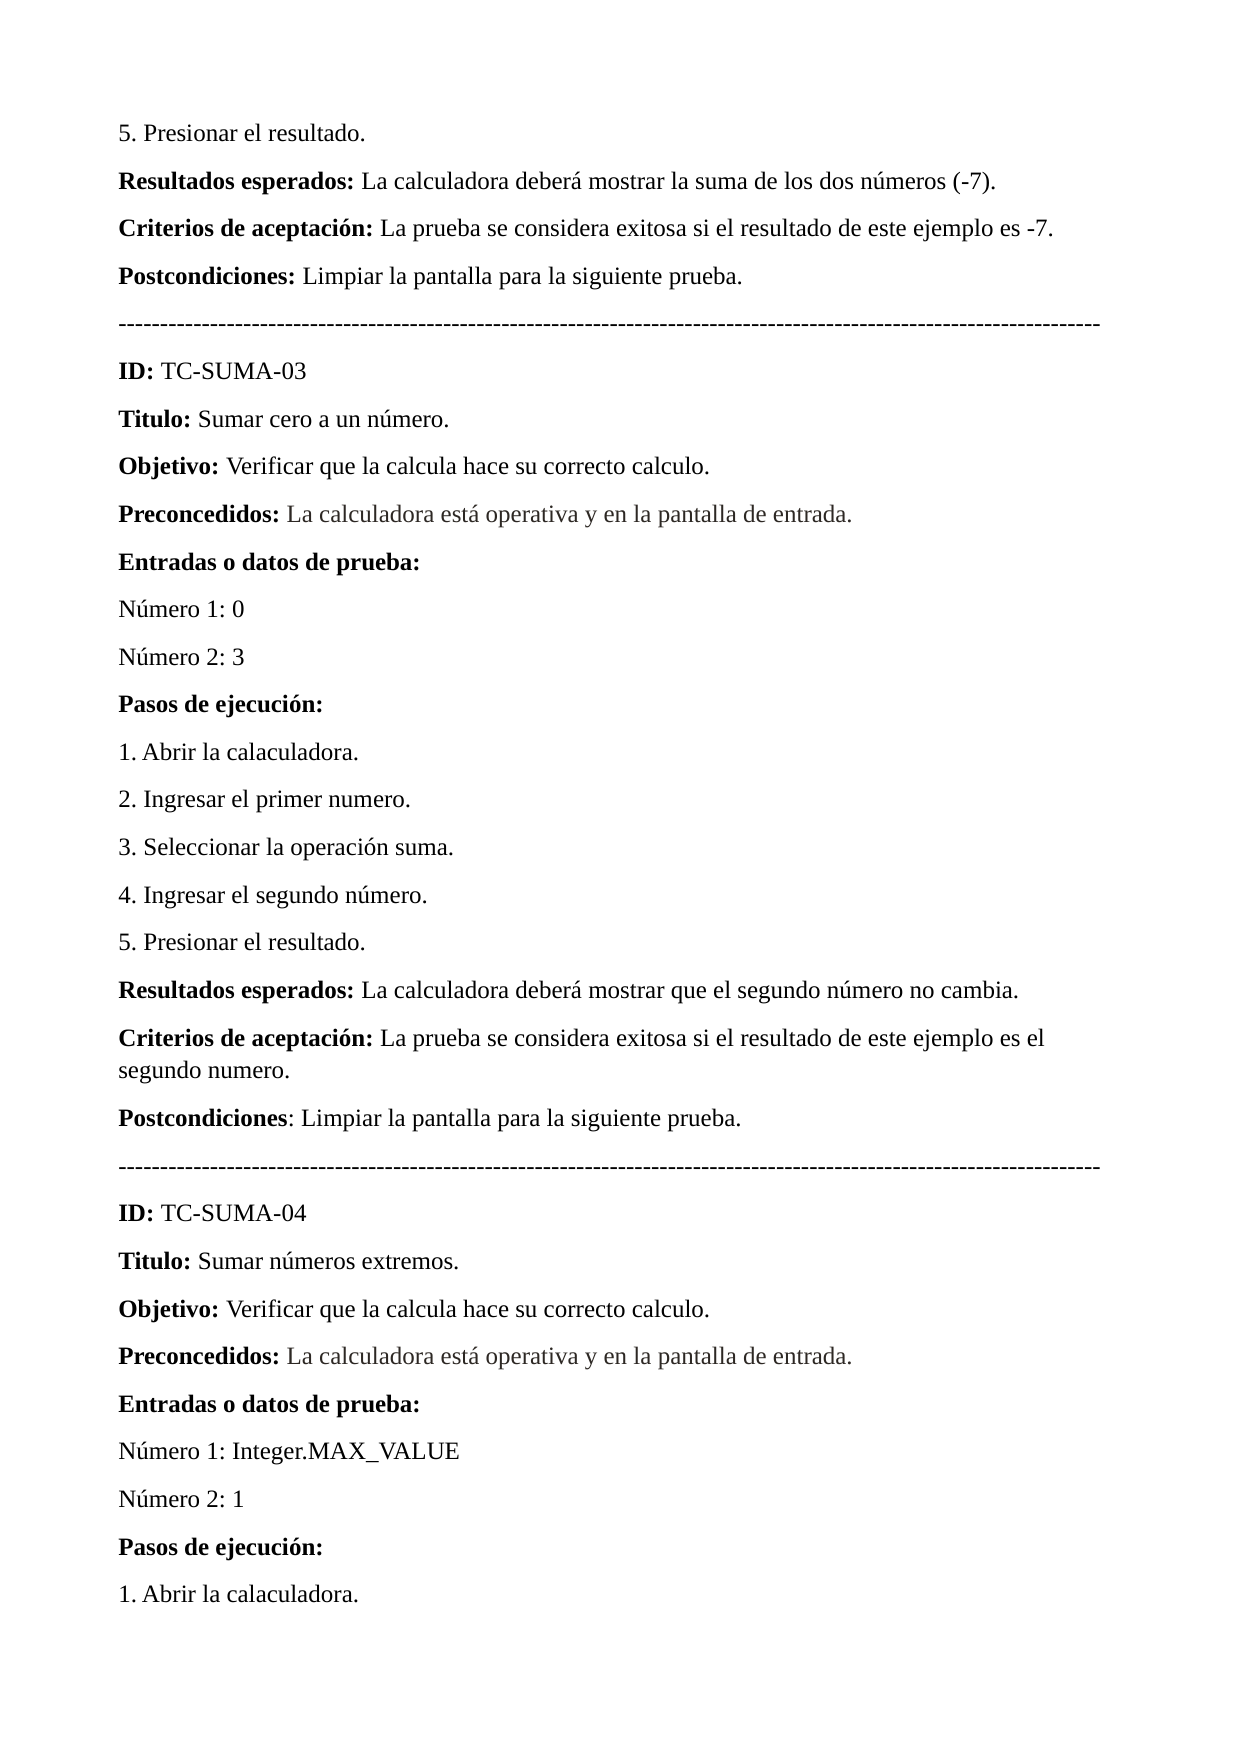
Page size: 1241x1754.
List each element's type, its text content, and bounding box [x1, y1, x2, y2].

text Resultados esperados: La calculadora deberá mostrar que el segundo número no cambia. [118, 975, 1122, 1004]
text Titulo: Sumar números extremos. [118, 1246, 1122, 1275]
text 5. Presionar el resultado. [118, 927, 1122, 956]
text Resultados esperados: La calculadora deberá mostrar la suma de los dos números (-7). [118, 166, 1122, 194]
text 5. Presionar el resultado. [118, 118, 1122, 147]
text 1. Abrir la calaculadora. [118, 1579, 1122, 1608]
text 3. Seleccionar la operación suma. [118, 832, 1122, 861]
text ID: TC-SUMA-03 [118, 356, 1122, 385]
text Preconcedidos: La calculadora está operativa y en la pantalla de entrada. [118, 1341, 1122, 1370]
text ID: TC-SUMA-04 [118, 1198, 1122, 1227]
text Número 1: Integer.MAX_VALUE [118, 1436, 1122, 1465]
text Número 1: 0 [118, 594, 1122, 623]
text Objetivo: Verificar que la calcula hace su correcto calculo. [118, 1294, 1122, 1322]
text 1. Abrir la calaculadora. [118, 737, 1122, 766]
text Entradas o datos de prueba: [118, 547, 1122, 575]
text Criterios de aceptación: La prueba se considera exitosa si el resultado de este ejemplo es el segundo numero. [118, 1023, 1122, 1084]
text Criterios de aceptación: La prueba se considera exitosa si el resultado de este ejemplo es -7. [118, 213, 1122, 242]
text Postcondiciones: Limpiar la pantalla para la siguiente prueba. [118, 261, 1122, 290]
text ---------------------------------------------------------------------------------------------------------------------- [118, 1151, 1122, 1179]
text 4. Ingresar el segundo número. [118, 880, 1122, 908]
text Entradas o datos de prueba: [118, 1389, 1122, 1418]
text ---------------------------------------------------------------------------------------------------------------------- [118, 308, 1122, 337]
text Titulo: Sumar cero a un número. [118, 404, 1122, 432]
text Preconcedidos: La calculadora está operativa y en la pantalla de entrada. [118, 499, 1122, 528]
text Pasos de ejecución: [118, 1532, 1122, 1560]
text Pasos de ejecución: [118, 689, 1122, 718]
text Número 2: 1 [118, 1484, 1122, 1513]
text Número 2: 3 [118, 642, 1122, 671]
text Objetivo: Verificar que la calcula hace su correcto calculo. [118, 451, 1122, 480]
text Postcondiciones: Limpiar la pantalla para la siguiente prueba. [118, 1103, 1122, 1132]
text 2. Ingresar el primer numero. [118, 784, 1122, 813]
